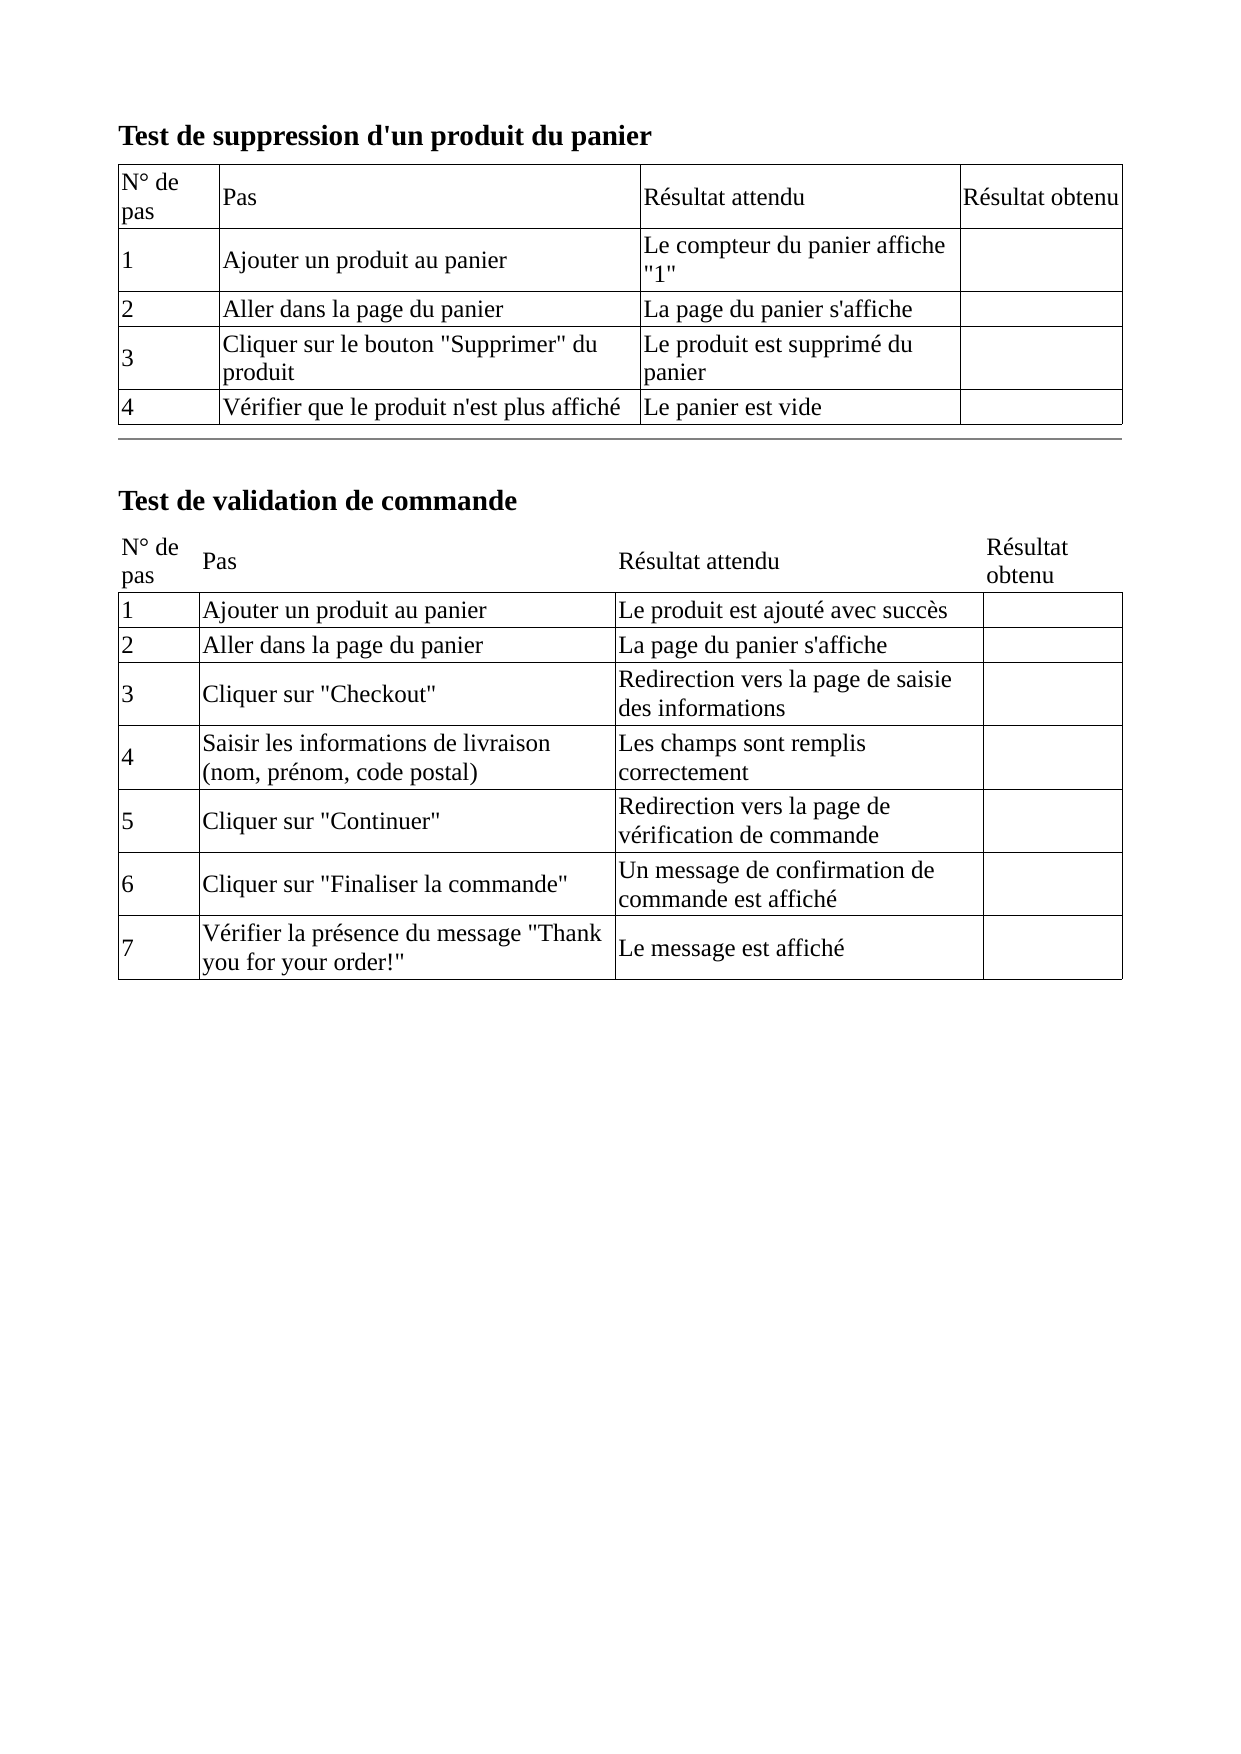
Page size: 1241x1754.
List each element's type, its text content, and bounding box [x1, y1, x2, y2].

table_header Pas [199, 529, 615, 592]
table_cell Le compteur du panier affiche "1" [641, 229, 960, 291]
table_cell 7 [119, 916, 199, 979]
table_cell [984, 790, 1122, 852]
table_header N° de pas [118, 529, 199, 592]
table_cell 4 [119, 390, 219, 424]
table_cell Le produit est supprimé du panier [641, 327, 960, 389]
table_cell [984, 916, 1122, 979]
subtitle Test de validation de commande [118, 483, 1122, 516]
table_cell Un message de confirmation de commande est affiché [616, 853, 983, 915]
table_cell Saisir les informations de livraison (nom, prénom, code postal) [200, 726, 615, 788]
table_cell Ajouter un produit au panier [220, 229, 640, 291]
table_cell 4 [119, 726, 199, 788]
table_cell Les champs sont remplis correctement [616, 726, 983, 788]
table_header Résultat attendu [641, 165, 960, 228]
table_cell Le produit est ajouté avec succès [616, 593, 983, 627]
table_cell 1 [119, 229, 219, 291]
table_cell [984, 628, 1122, 662]
table_cell Le panier est vide [641, 390, 960, 424]
table_cell Cliquer sur "Checkout" [200, 663, 615, 725]
table_cell Redirection vers la page de saisie des informations [616, 663, 983, 725]
table_header Résultat attendu [615, 529, 983, 592]
table_header Pas [220, 165, 640, 228]
table_cell Aller dans la page du panier [200, 628, 615, 662]
table_cell 2 [119, 628, 199, 662]
table_cell [984, 853, 1122, 915]
table_cell [961, 292, 1122, 326]
table_cell [984, 663, 1122, 725]
table_cell 3 [119, 663, 199, 725]
table_cell Le message est affiché [616, 916, 983, 979]
table_header N° de pas [119, 165, 219, 228]
table_cell [984, 593, 1122, 627]
table_cell Ajouter un produit au panier [200, 593, 615, 627]
table_cell Cliquer sur le bouton "Supprimer" du produit [220, 327, 640, 389]
table_cell [961, 229, 1122, 291]
subtitle Test de suppression d'un produit du panier [118, 118, 1122, 152]
table_header Résultat obtenu [961, 165, 1122, 228]
table_cell Cliquer sur "Finaliser la commande" [200, 853, 615, 915]
table_cell Redirection vers la page de vérification de commande [616, 790, 983, 852]
table_cell La page du panier s'affiche [641, 292, 960, 326]
table_cell 2 [119, 292, 219, 326]
table_cell [984, 726, 1122, 788]
table_cell 6 [119, 853, 199, 915]
table_cell 5 [119, 790, 199, 852]
table_cell Vérifier que le produit n'est plus affiché [220, 390, 640, 424]
table_cell 1 [119, 593, 199, 627]
table_header Résultat obtenu [983, 529, 1122, 592]
table_cell Cliquer sur "Continuer" [200, 790, 615, 852]
table_cell Vérifier la présence du message "Thank you for your order!" [200, 916, 615, 979]
table_cell 3 [119, 327, 219, 389]
table_cell La page du panier s'affiche [616, 628, 983, 662]
table_cell [961, 327, 1122, 389]
table_cell [961, 390, 1122, 424]
table_cell Aller dans la page du panier [220, 292, 640, 326]
